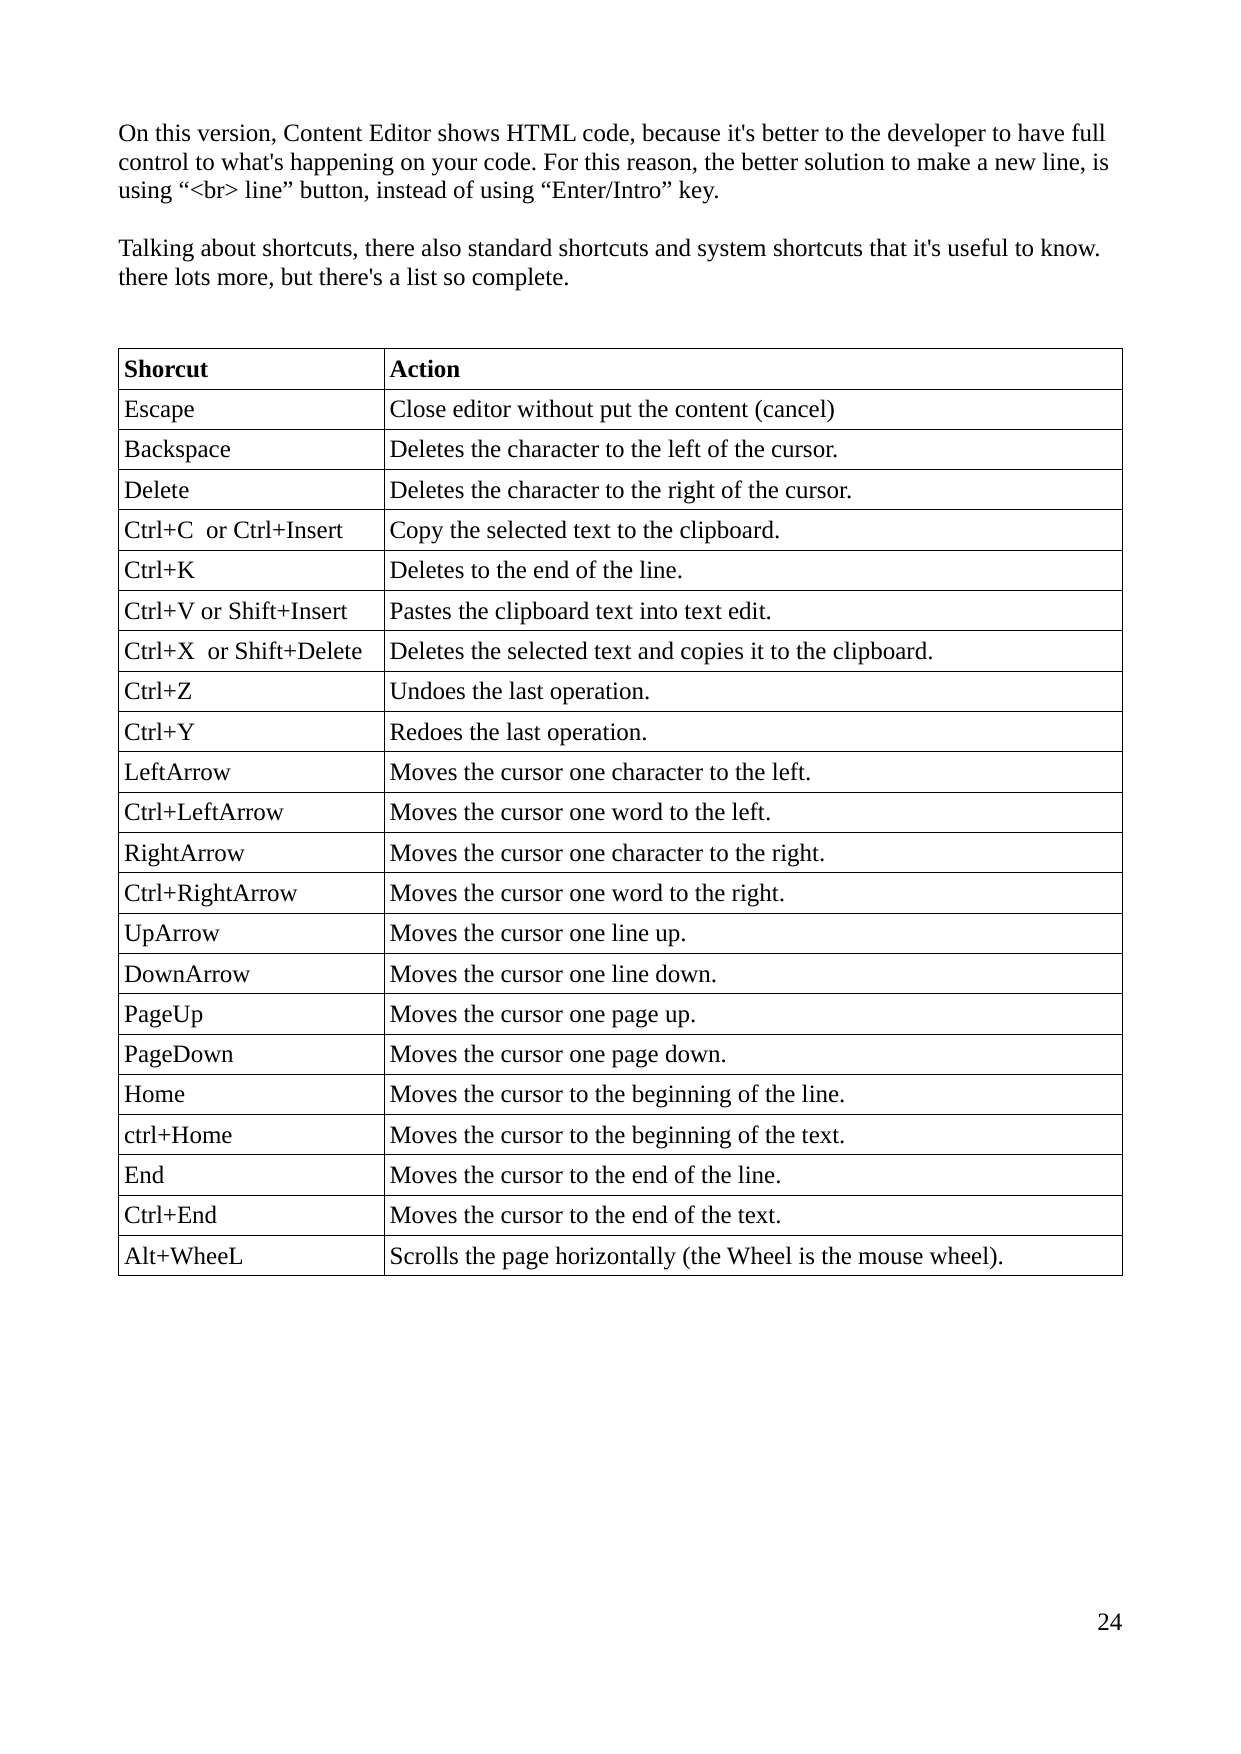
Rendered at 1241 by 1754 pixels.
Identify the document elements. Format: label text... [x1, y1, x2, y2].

text Talking about shortcuts, there also standard shortcuts and system shortcuts that it's useful to know. there lots more, but there's a list so complete. [118, 233, 1122, 291]
table_cell Copy the selected text to the clipboard. [385, 510, 1122, 550]
table_cell Pastes the clipboard text into text edit. [385, 591, 1122, 630]
table_cell DownArrow [119, 954, 384, 993]
table_cell Moves the cursor to the end of the line. [385, 1155, 1122, 1195]
table_cell Ctrl+V or Shift+Insert [119, 591, 384, 630]
table_cell Home [119, 1075, 384, 1114]
table_cell Moves the cursor to the beginning of the text. [385, 1115, 1122, 1154]
table_cell Ctrl+Y [119, 712, 384, 751]
table_cell Moves the cursor one page up. [385, 994, 1122, 1033]
table_cell Deletes the character to the right of the cursor. [385, 470, 1122, 509]
table_cell RightArrow [119, 833, 384, 872]
table_cell Alt+WheeL [119, 1236, 384, 1275]
table_cell Close editor without put the content (cancel) [385, 390, 1122, 429]
text On this version, Content Editor shows HTML code, because it's better to the developer to have full control to what's happening on your code. For this reason, the better solution to make a new line, is using “<br> line” button, instead of using “Enter/Intro” key. [118, 118, 1122, 204]
table_cell Ctrl+C or Ctrl+Insert [119, 510, 384, 550]
table_cell Scrolls the page horizontally (the Wheel is the mouse wheel). [385, 1236, 1122, 1275]
table_cell Moves the cursor one word to the left. [385, 793, 1122, 832]
table_cell Escape [119, 390, 384, 429]
table_cell Backspace [119, 430, 384, 469]
table_cell PageDown [119, 1035, 384, 1074]
table_cell Ctrl+K [119, 551, 384, 590]
table_header Action [385, 349, 1122, 388]
table_cell Moves the cursor one word to the right. [385, 873, 1122, 912]
table_cell Delete [119, 470, 384, 509]
table_cell Redoes the last operation. [385, 712, 1122, 751]
table_cell Moves the cursor one character to the right. [385, 833, 1122, 872]
table_cell Moves the cursor to the beginning of the line. [385, 1075, 1122, 1114]
table_cell Moves the cursor one line down. [385, 954, 1122, 993]
table_cell Ctrl+X or Shift+Delete [119, 631, 384, 671]
table_cell Ctrl+LeftArrow [119, 793, 384, 832]
table_cell Moves the cursor one page down. [385, 1035, 1122, 1074]
table_cell Moves the cursor one character to the left. [385, 752, 1122, 792]
table_header Shorcut [119, 349, 384, 388]
table_cell Ctrl+RightArrow [119, 873, 384, 912]
table_cell UpArrow [119, 914, 384, 953]
table_cell Deletes the selected text and copies it to the clipboard. [385, 631, 1122, 671]
table_cell Undoes the last operation. [385, 672, 1122, 711]
table_cell End [119, 1155, 384, 1195]
table_cell LeftArrow [119, 752, 384, 792]
table_cell Deletes the character to the left of the cursor. [385, 430, 1122, 469]
table_cell Moves the cursor one line up. [385, 914, 1122, 953]
table_cell Moves the cursor to the end of the text. [385, 1196, 1122, 1235]
table_cell Ctrl+End [119, 1196, 384, 1235]
table_cell Ctrl+Z [119, 672, 384, 711]
table_cell Deletes to the end of the line. [385, 551, 1122, 590]
table_cell ctrl+Home [119, 1115, 384, 1154]
table_cell PageUp [119, 994, 384, 1033]
